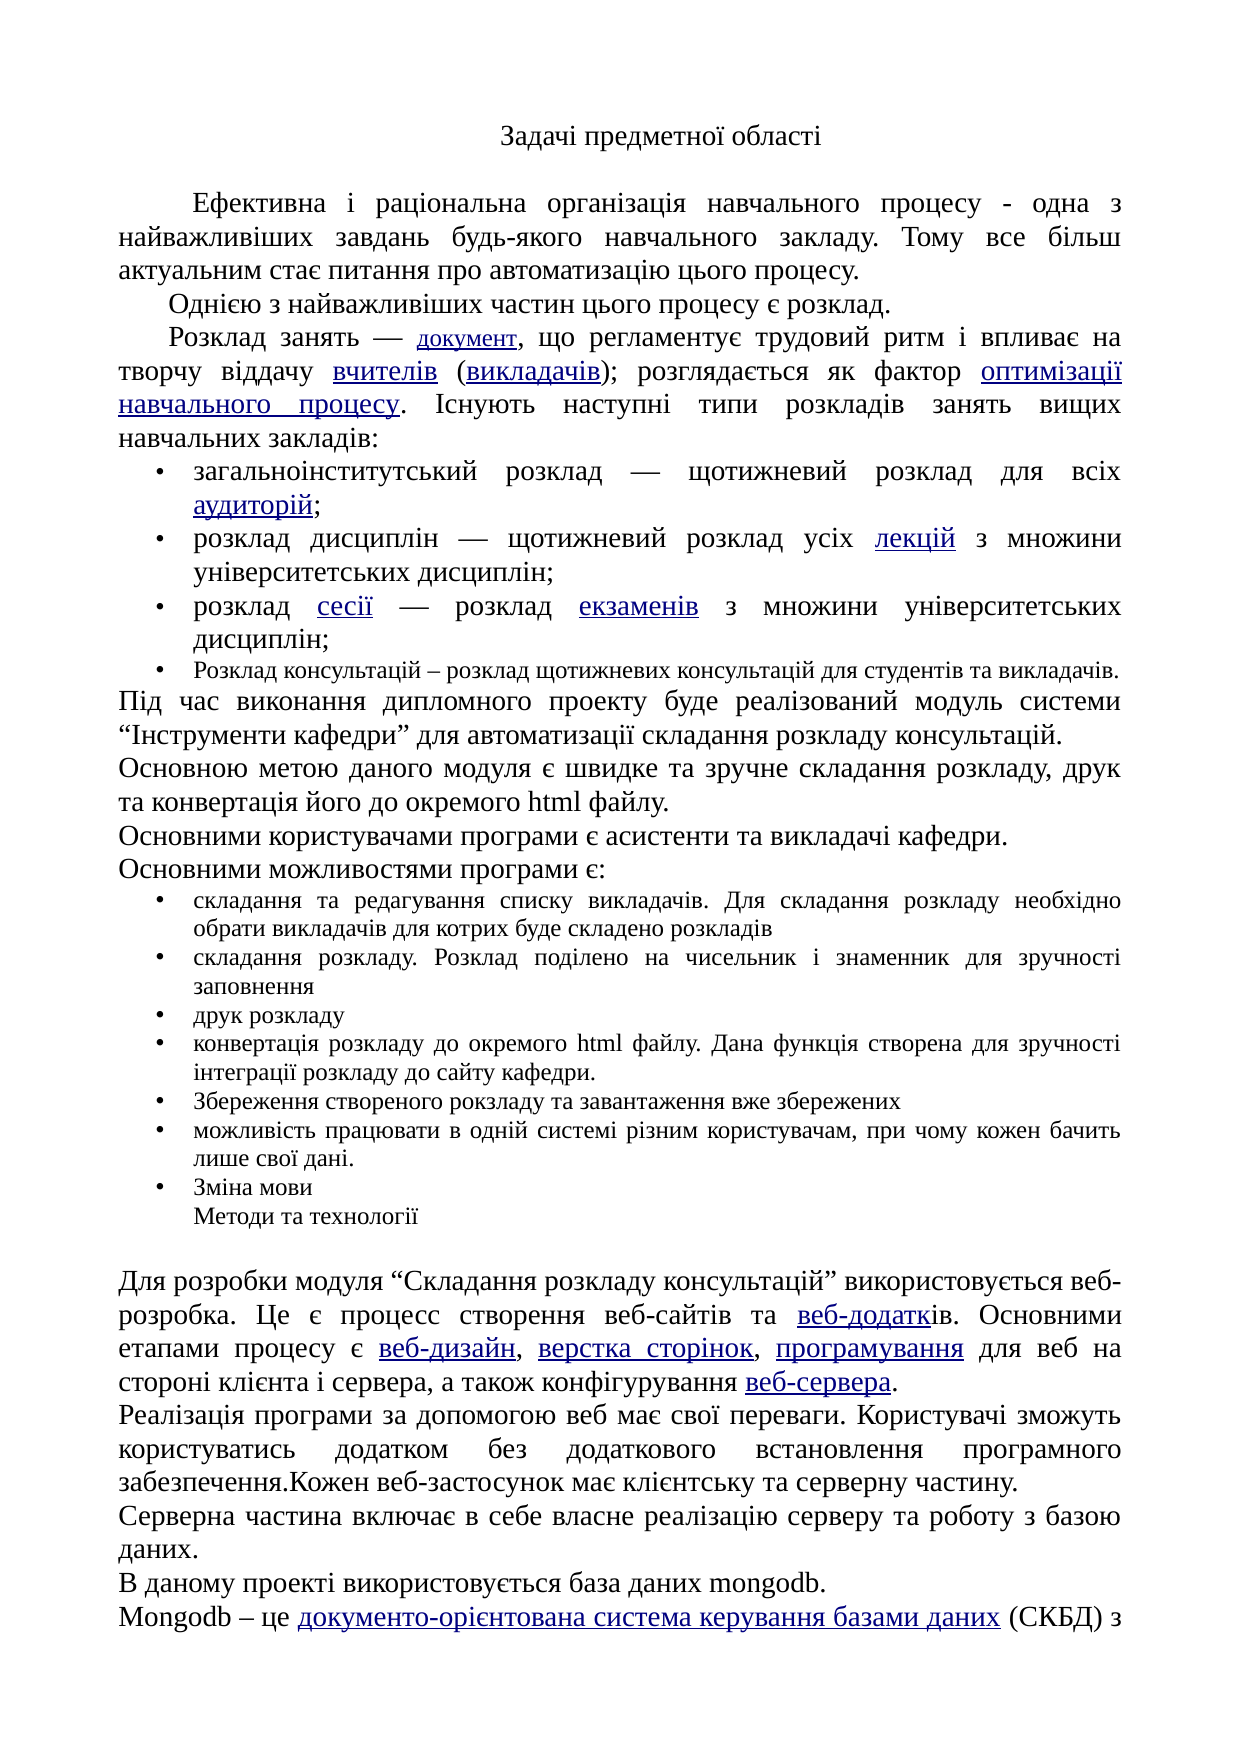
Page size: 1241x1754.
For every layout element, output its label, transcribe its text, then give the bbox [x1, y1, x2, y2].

text Mongodb – це документо-орієнтована система керування базами даних (СКБД) з [118, 1599, 1122, 1632]
list друк розкладу [156, 1000, 1122, 1028]
list Зміна мови [156, 1172, 1122, 1201]
list складання та редагування списку викладачів. Для складання розкладу необхідно обрати викладачів для котрих буде складено розкладів [156, 885, 1122, 942]
list Методи та технології [156, 1201, 1122, 1230]
text Розклад занять — документ, що регламентує трудовий ритм і впливає на творчу віддачу вчителів (викладачів); розглядається як фактор оптимізації навчального процесу. Існують наступні типи розкладів занять вищих навчальних закладів: [118, 319, 1122, 453]
list можливість працювати в одній системі різним користувачам, при чому кожен бачить лише свої дані. [156, 1115, 1122, 1172]
text Для розробки модуля “Складання розкладу консультацій” використовується веб-розробка. Це є процесс створення веб-сайтів та веб-додатків. Основними етапами процесу є веб-дизайн, верстка сторінок, програмування для веб на стороні клієнта і сервера, а також конфігурування веб-сервера. [118, 1263, 1122, 1397]
text Серверна частина включає в себе власне реалізацію серверу та роботу з базою даних. [118, 1498, 1122, 1565]
text Основними можливостями програми є: [118, 851, 1122, 885]
list розклад дисциплін — щотижневий розклад усіх лекцій з множини університетських дисциплін; [156, 521, 1122, 588]
text Основною метою даного модуля є швидке та зручне складання розкладу, друк та конвертація його до окремого html файлу. [118, 751, 1122, 818]
list Розклад консультацій – розклад щотижневих консультацій для студентів та викладачів. [156, 655, 1122, 683]
text Реалізація програми за допомогою веб має свої переваги. Користувачі зможуть користуватись додатком без додаткового встановлення програмного забезпечення.Кожен веб-застосунок має клієнтську та серверну частину. [118, 1397, 1122, 1498]
text В даному проекті використовується база даних mongodb. [118, 1565, 1122, 1599]
list загальноінститутський розклад — щотижневий розклад для всіх аудиторій; [156, 453, 1122, 521]
list складання розкладу. Розклад поділено на чисельник і знаменник для зручності заповнення [156, 942, 1122, 1000]
list Збереження створеного рокзладу та завантаження вже збережених [156, 1086, 1122, 1115]
text Під час виконання дипломного проекту буде реалізований модуль системи “Інструменти кафедри” для автоматизації складання розкладу консультацій. [118, 683, 1122, 751]
text Ефективна і раціональна організація навчального процесу - одна з найважливіших завдань будь-якого навчального закладу. Тому все більш актуальним стає питання про автоматизацію цього процесу. [118, 185, 1122, 286]
list розклад сесії — розклад екзаменів з множини університетських дисциплін; [156, 588, 1122, 655]
text Однією з найважливіших частин цього процесу є розклад. [118, 286, 1122, 319]
list Задачі предметної області [162, 118, 1122, 152]
list конвертація розкладу до окремого html файлу. Дана функція створена для зручності інтеграції розкладу до сайту кафедри. [156, 1028, 1122, 1086]
text Основними користувачами програми є асистенти та викладачі кафедри. [118, 818, 1122, 851]
